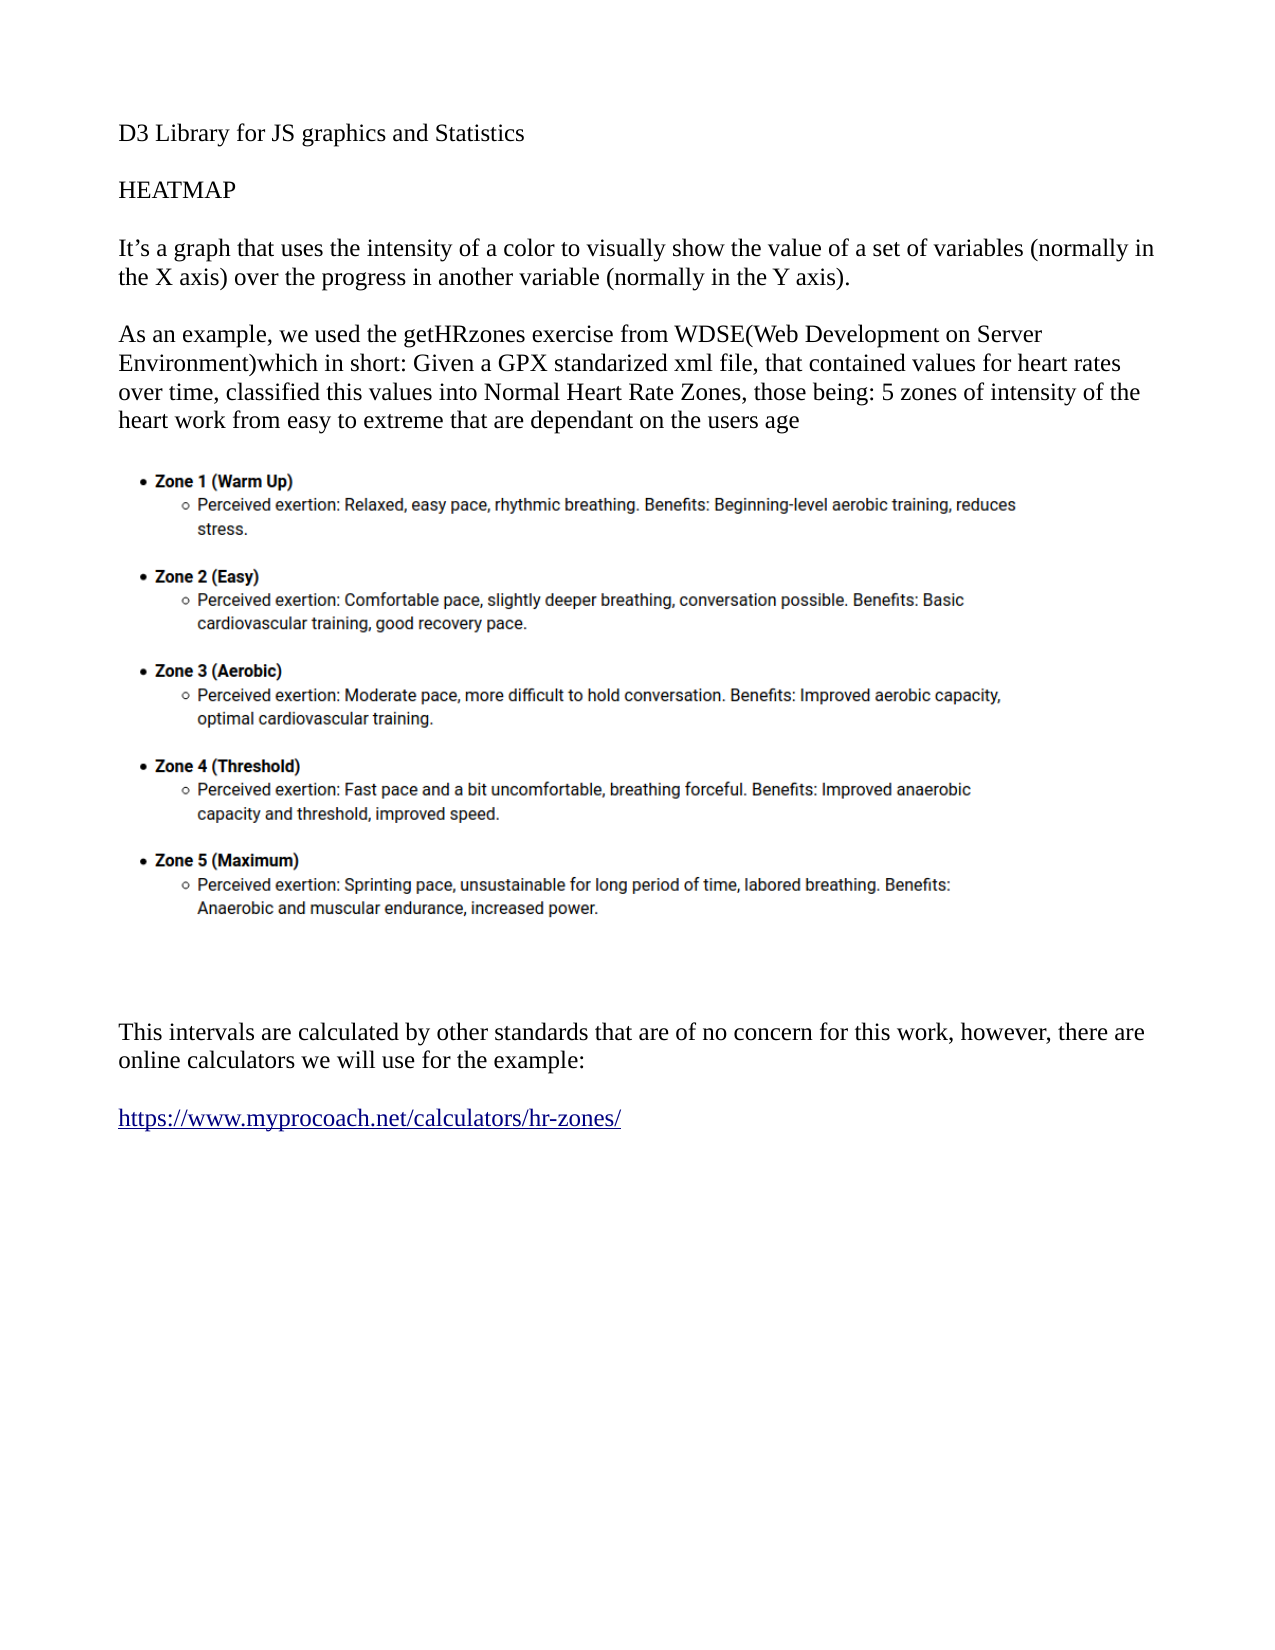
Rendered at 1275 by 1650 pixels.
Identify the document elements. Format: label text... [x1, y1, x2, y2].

picture [118, 463, 1157, 931]
text It’s a graph that uses the intensity of a color to visually show the value of a set of variables (normally in the X axis) over the progress in another variable (normally in the Y axis). [118, 233, 1157, 291]
text https://www.myprocoach.net/calculators/hr-zones/ [118, 1103, 1157, 1132]
text D3 Library for JS graphics and Statistics [118, 118, 1157, 147]
text HEATMAP [118, 176, 1157, 204]
text This intervals are calculated by other standards that are of no concern for this work, however, there are online calculators we will use for the example: [118, 1017, 1157, 1074]
text As an example, we used the getHRzones exercise from WDSE(Web Development on Server Environment)which in short: Given a GPX standarized xml file, that contained values for heart rates over time, classified this values into Normal Heart Rate Zones, those being: 5 zones of intensity of the heart work from easy to extreme that are dependant on the users age [118, 319, 1157, 434]
